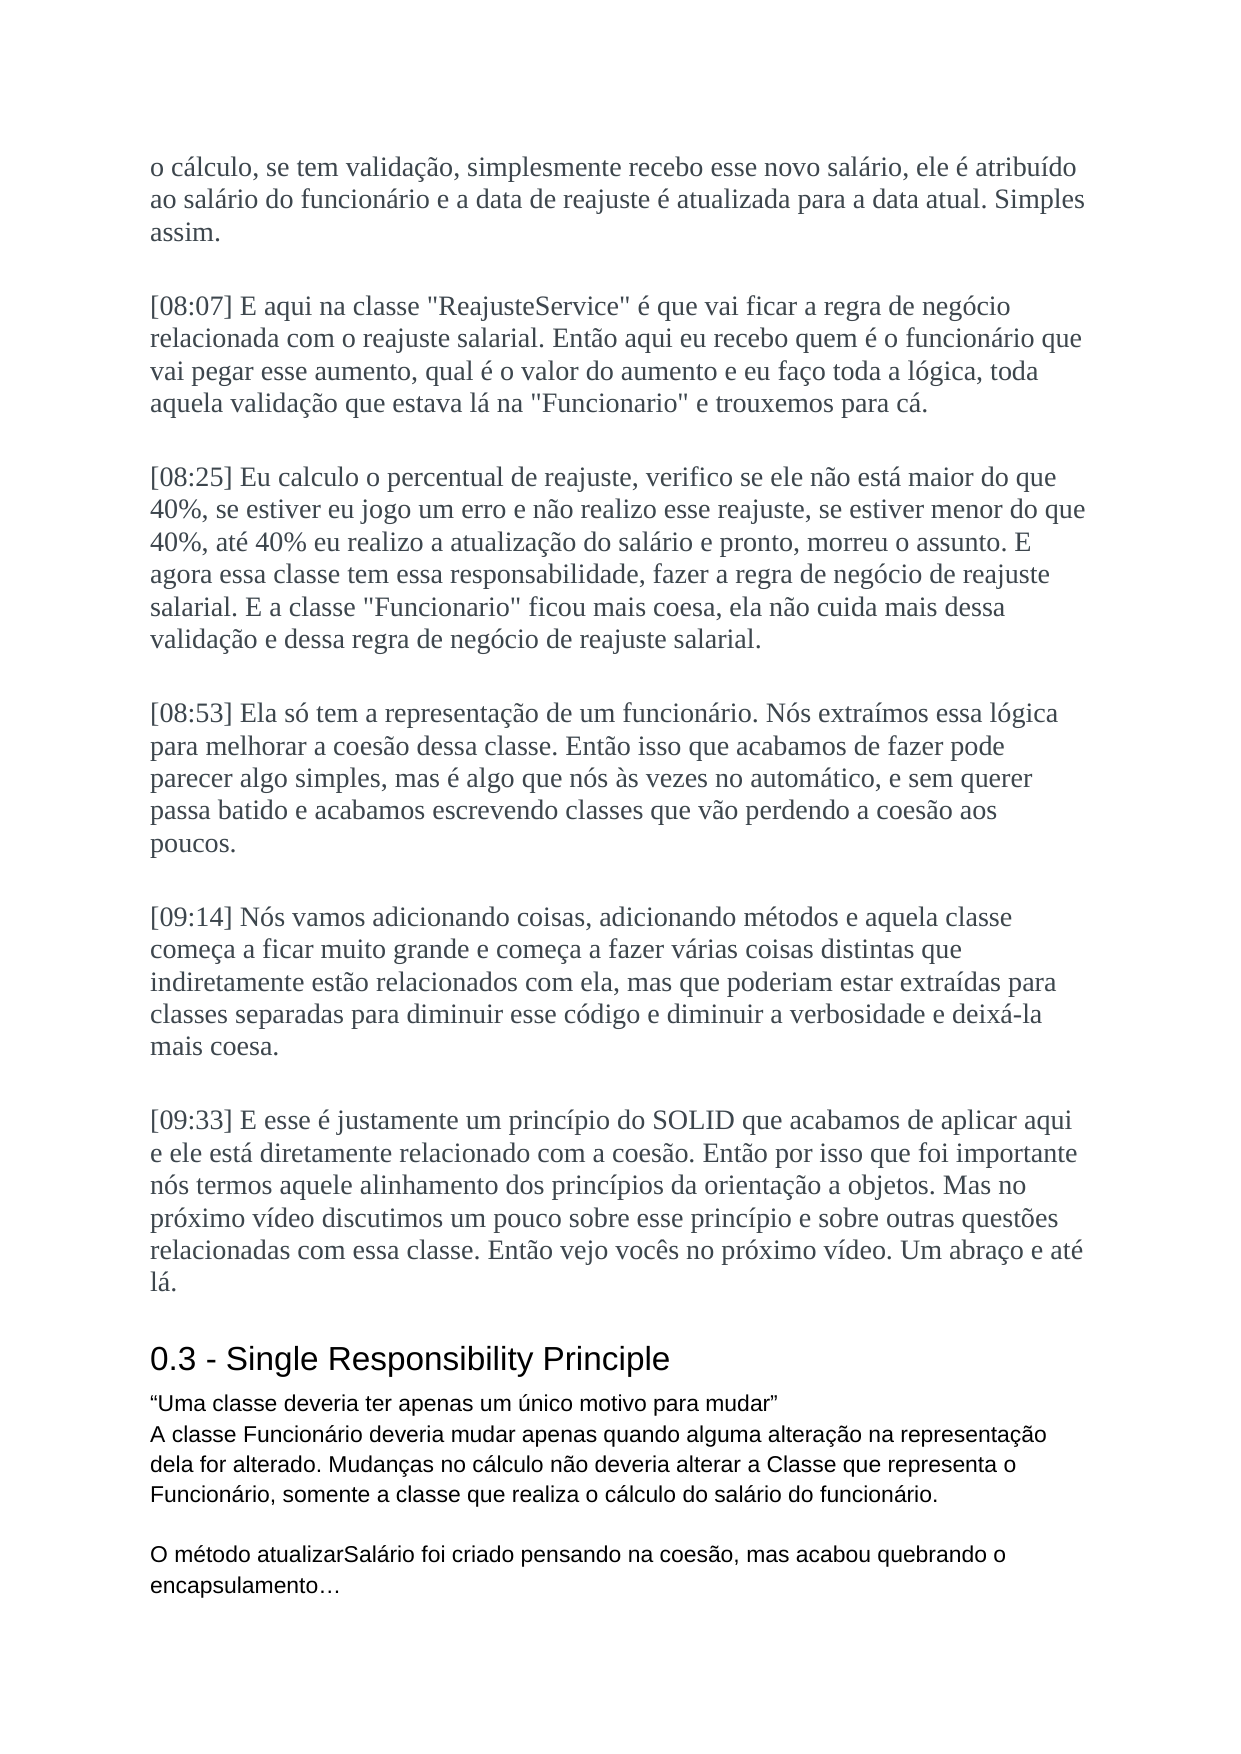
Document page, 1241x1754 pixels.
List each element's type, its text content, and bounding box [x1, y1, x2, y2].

text O método atualizarSalário foi criado pensando na coesão, mas acabou quebrando o encapsulamento… [150, 1541, 1090, 1598]
subtitle 0.3 - Single Responsibility Principle [150, 1339, 1090, 1378]
text [09:33] E esse é justamente um princípio do SOLID que acabamos de aplicar aqui e ele está diretamente relacionado com a coesão. Então por isso que foi importante nós termos aquele alinhamento dos princípios da orientação a objetos. Mas no próximo vídeo discutimos um pouco sobre esse princípio e sobre outras questões relacionadas com essa classe. Então vejo vocês no próximo vídeo. Um abraço e até lá. [150, 1103, 1090, 1298]
text A classe Funcionário deveria mudar apenas quando alguma alteração na representação dela for alterado. Mudanças no cálculo não deveria alterar a Classe que representa o Funcionário, somente a classe que realiza o cálculo do salário do funcionário. [150, 1421, 1090, 1507]
text [08:25] Eu calculo o percentual de reajuste, verifico se ele não está maior do que 40%, se estiver eu jogo um erro e não realizo esse reajuste, se estiver menor do que 40%, até 40% eu realizo a atualização do salário e pronto, morreu o assunto. E agora essa classe tem essa responsabilidade, fazer a regra de negócio de reajuste salarial. E a classe "Funcionario" ficou mais coesa, ela não cuida mais dessa validação e dessa regra de negócio de reajuste salarial. [150, 460, 1090, 654]
text [08:53] Ela só tem a representação de um funcionário. Nós extraímos essa lógica para melhorar a coesão dessa classe. Então isso que acabamos de fazer pode parecer algo simples, mas é algo que nós às vezes no automático, e sem querer passa batido e acabamos escrevendo classes que vão perdendo a coesão aos poucos. [150, 696, 1090, 858]
text [09:14] Nós vamos adicionando coisas, adicionando métodos e aquela classe começa a ficar muito grande e começa a fazer várias coisas distintas que indiretamente estão relacionados com ela, mas que poderiam estar extraídas para classes separadas para diminuir esse código e diminuir a verbosidade e deixá-la mais coesa. [150, 900, 1090, 1062]
text [08:07] E aqui na classe "ReajusteService" é que vai ficar a regra de negócio relacionada com o reajuste salarial. Então aqui eu recebo quem é o funcionário que vai pegar esse aumento, qual é o valor do aumento e eu faço toda a lógica, toda aquela validação que estava lá na "Funcionario" e trouxemos para cá. [150, 289, 1090, 418]
text o cálculo, se tem validação, simplesmente recebo esse novo salário, ele é atribuído ao salário do funcionário e a data de reajuste é atualizada para a data atual. Simples assim. [150, 150, 1090, 247]
text “Uma classe deveria ter apenas um único motivo para mudar” [150, 1390, 1090, 1417]
